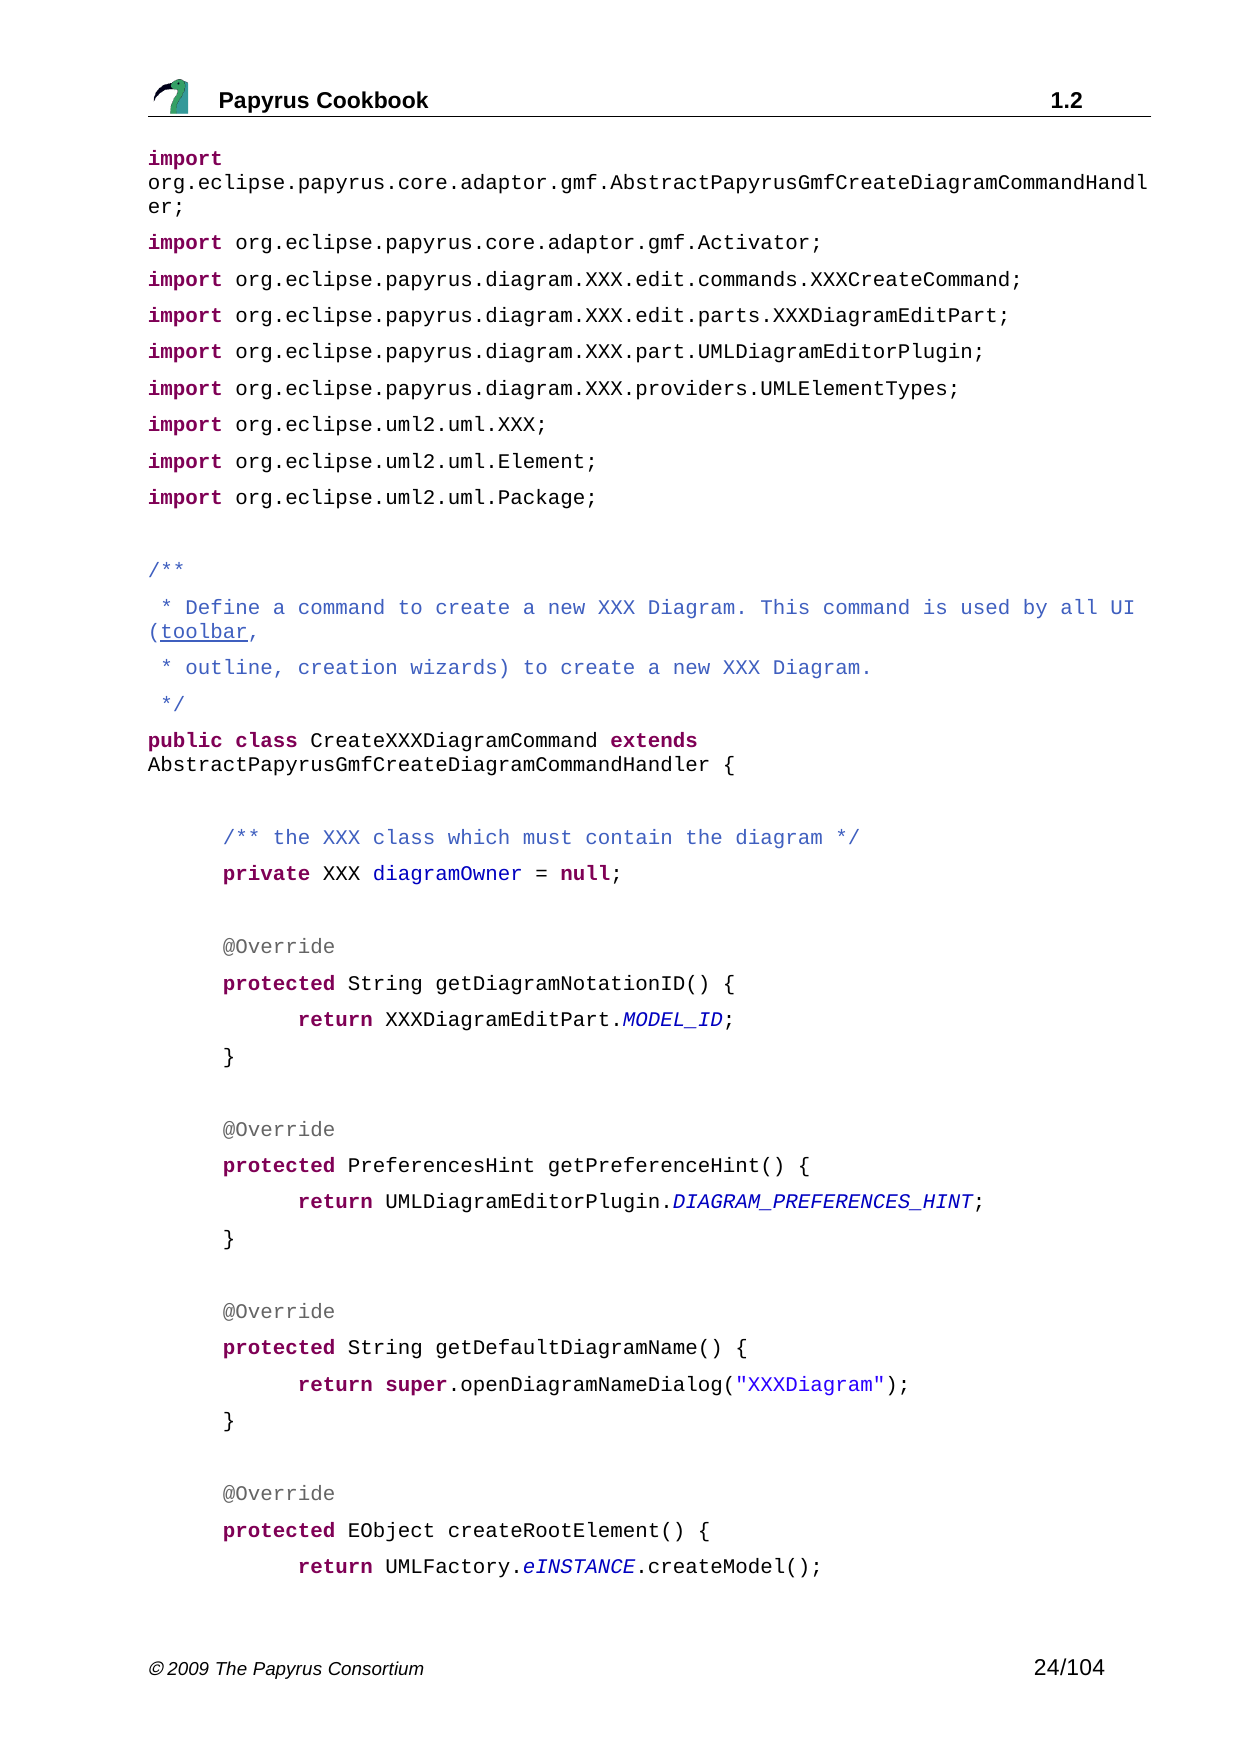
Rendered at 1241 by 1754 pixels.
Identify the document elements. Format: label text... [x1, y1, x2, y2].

text @Override [148, 936, 1151, 960]
text */ [148, 693, 1151, 717]
text * outline, creation wizards) to create a new XXX Diagram. [148, 657, 1151, 681]
text } [148, 1046, 1151, 1069]
text @Override [148, 1118, 1151, 1142]
text protected String getDefaultDiagramName() { [148, 1337, 1151, 1361]
text * Define a command to create a new XXX Diagram. This command is used by all UI (toolbar, [148, 597, 1151, 644]
text import org.eclipse.uml2.uml.Element; [148, 451, 1151, 475]
text import org.eclipse.papyrus.diagram.XXX.edit.commands.XXXCreateCommand; [148, 268, 1151, 292]
text import org.eclipse.papyrus.core.adaptor.gmf.AbstractPapyrusGmfCreateDiagramCommandHandler; [148, 148, 1151, 219]
text return XXXDiagramEditPart.MODEL_ID; [148, 1009, 1151, 1033]
text protected String getDiagramNotationID() { [148, 973, 1151, 997]
text import org.eclipse.papyrus.diagram.XXX.edit.parts.XXXDiagramEditPart; [148, 305, 1151, 329]
text import org.eclipse.papyrus.core.adaptor.gmf.Activator; [148, 232, 1151, 256]
text return UMLFactory.eINSTANCE.createModel(); [148, 1556, 1151, 1580]
text @Override [148, 1301, 1151, 1325]
text import org.eclipse.papyrus.diagram.XXX.part.UMLDiagramEditorPlugin; [148, 341, 1151, 365]
text protected EObject createRootElement() { [148, 1519, 1151, 1543]
text return UMLDiagramEditorPlugin.DIAGRAM_PREFERENCES_HINT; [148, 1191, 1151, 1215]
text @Override [148, 1483, 1151, 1507]
text import org.eclipse.uml2.uml.Package; [148, 487, 1151, 511]
text /** [148, 560, 1151, 584]
text public class CreateXXXDiagramCommand extends AbstractPapyrusGmfCreateDiagramCommandHandler { [148, 730, 1151, 778]
text private XXX diagramOwner = null; [148, 863, 1151, 887]
picture [153, 79, 189, 114]
text } [148, 1228, 1151, 1252]
text /** the XXX class which must contain the diagram */ [148, 827, 1151, 851]
text import org.eclipse.uml2.uml.XXX; [148, 414, 1151, 438]
text import org.eclipse.papyrus.diagram.XXX.providers.UMLElementTypes; [148, 378, 1151, 402]
text return super.openDiagramNameDialog("XXXDiagram"); [148, 1374, 1151, 1398]
text protected PreferencesHint getPreferenceHint() { [148, 1155, 1151, 1179]
text } [148, 1410, 1151, 1434]
